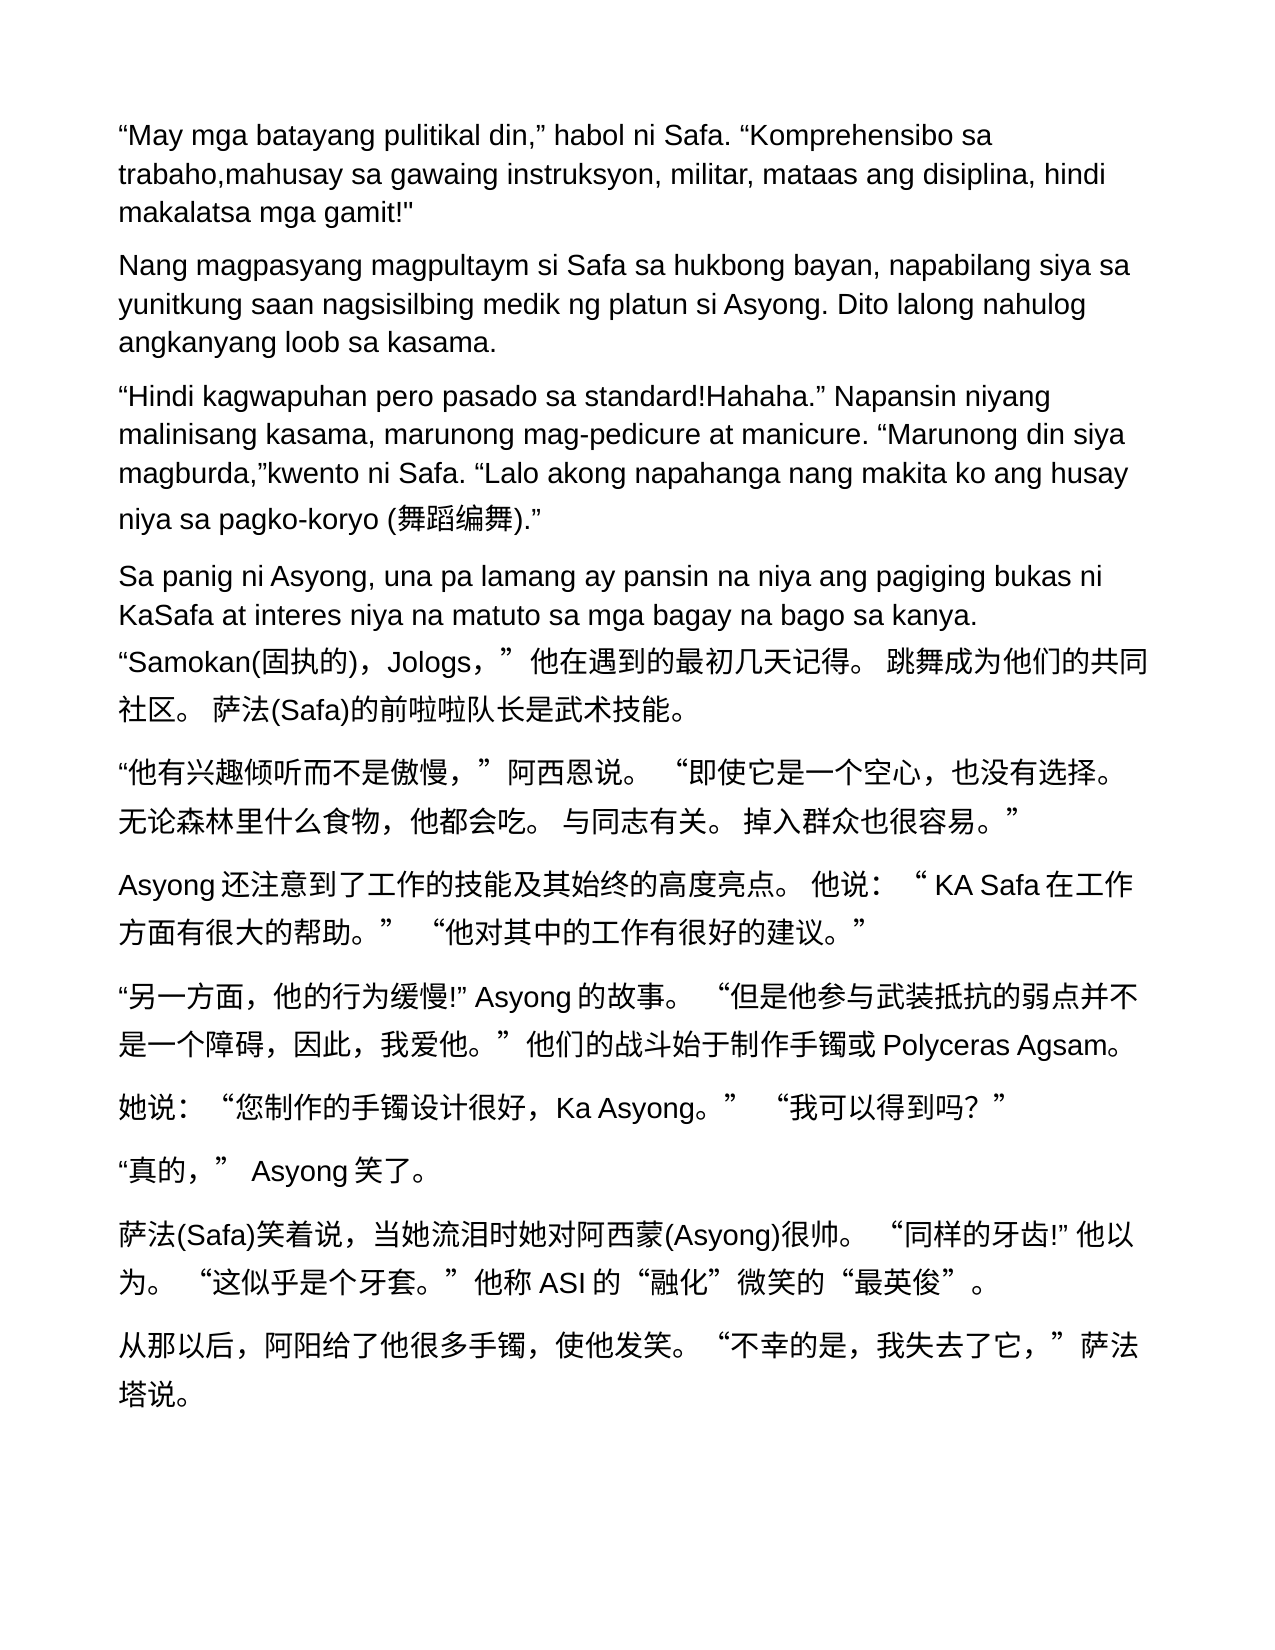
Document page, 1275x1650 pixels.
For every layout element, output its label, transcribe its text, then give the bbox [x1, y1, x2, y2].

text “Hindi kagwapuhan pero pasado sa standard!Hahaha.” Napansin niyang malinisang kasama, marunong mag-pedicure at manicure. “Marunong din siya magburda,”kwento ni Safa. “Lalo akong napahanga nang makita ko ang husay niya sa pagko-koryo (舞蹈编舞).” [118, 378, 1157, 538]
text 萨法(Safa)笑着说，当她流泪时她对阿西蒙(Asyong)很帅。 “同样的牙齿!” 他以为。 “这似乎是个牙套。”他称ASI的“融化”微笑的“最英俊”。 [118, 1211, 1157, 1302]
text Sa panig ni Asyong, una pa lamang ay pansin na niya ang pagiging bukas ni KaSafa at interes niya na matuto sa mga bagay na bago sa kanya. “Samokan(固执的)，Jologs，”他在遇到的最初几天记得。 跳舞成为他们的共同社区。 萨法(Safa)的前啦啦队长是武术技能。 [118, 558, 1157, 729]
text 从那以后，阿阳给了他很多手镯，使他发笑。“不幸的是，我失去了它，”萨法塔说。 [118, 1323, 1157, 1413]
text “他有兴趣倾听而不是傲慢，”阿西恩说。 “即使它是一个空心，也没有选择。 无论森林里什么食物，他都会吃。 与同志有关。 掉入群众也很容易。” [118, 750, 1157, 841]
text “另一方面，他的行为缓慢!” Asyong的故事。 “但是他参与武装抵抗的弱点并不是一个障碍，因此，我爱他。”他们的战斗始于制作手镯或Polyceras Agsam。 [118, 973, 1157, 1064]
text “May mga batayang pulitikal din,” habol ni Safa. “Komprehensibo sa trabaho,mahusay sa gawaing instruksyon, militar, mataas ang disiplina, hindi makalatsa mga gamit!" [118, 118, 1157, 229]
text Asyong还注意到了工作的技能及其始终的高度亮点。 他说：“ KA Safa在工作方面有很大的帮助。” “他对其中的工作有很好的建议。” [118, 861, 1157, 952]
text 她说：“您制作的手镯设计很好，Ka Asyong。” “我可以得到吗？” [118, 1085, 1157, 1127]
text “真的，” Asyong笑了。 [118, 1148, 1157, 1190]
text Nang magpasyang magpultaym si Safa sa hukbong bayan, napabilang siya sa yunitkung saan nagsisilbing medik ng platun si Asyong. Dito lalong nahulog angkanyang loob sa kasama. [118, 248, 1157, 359]
